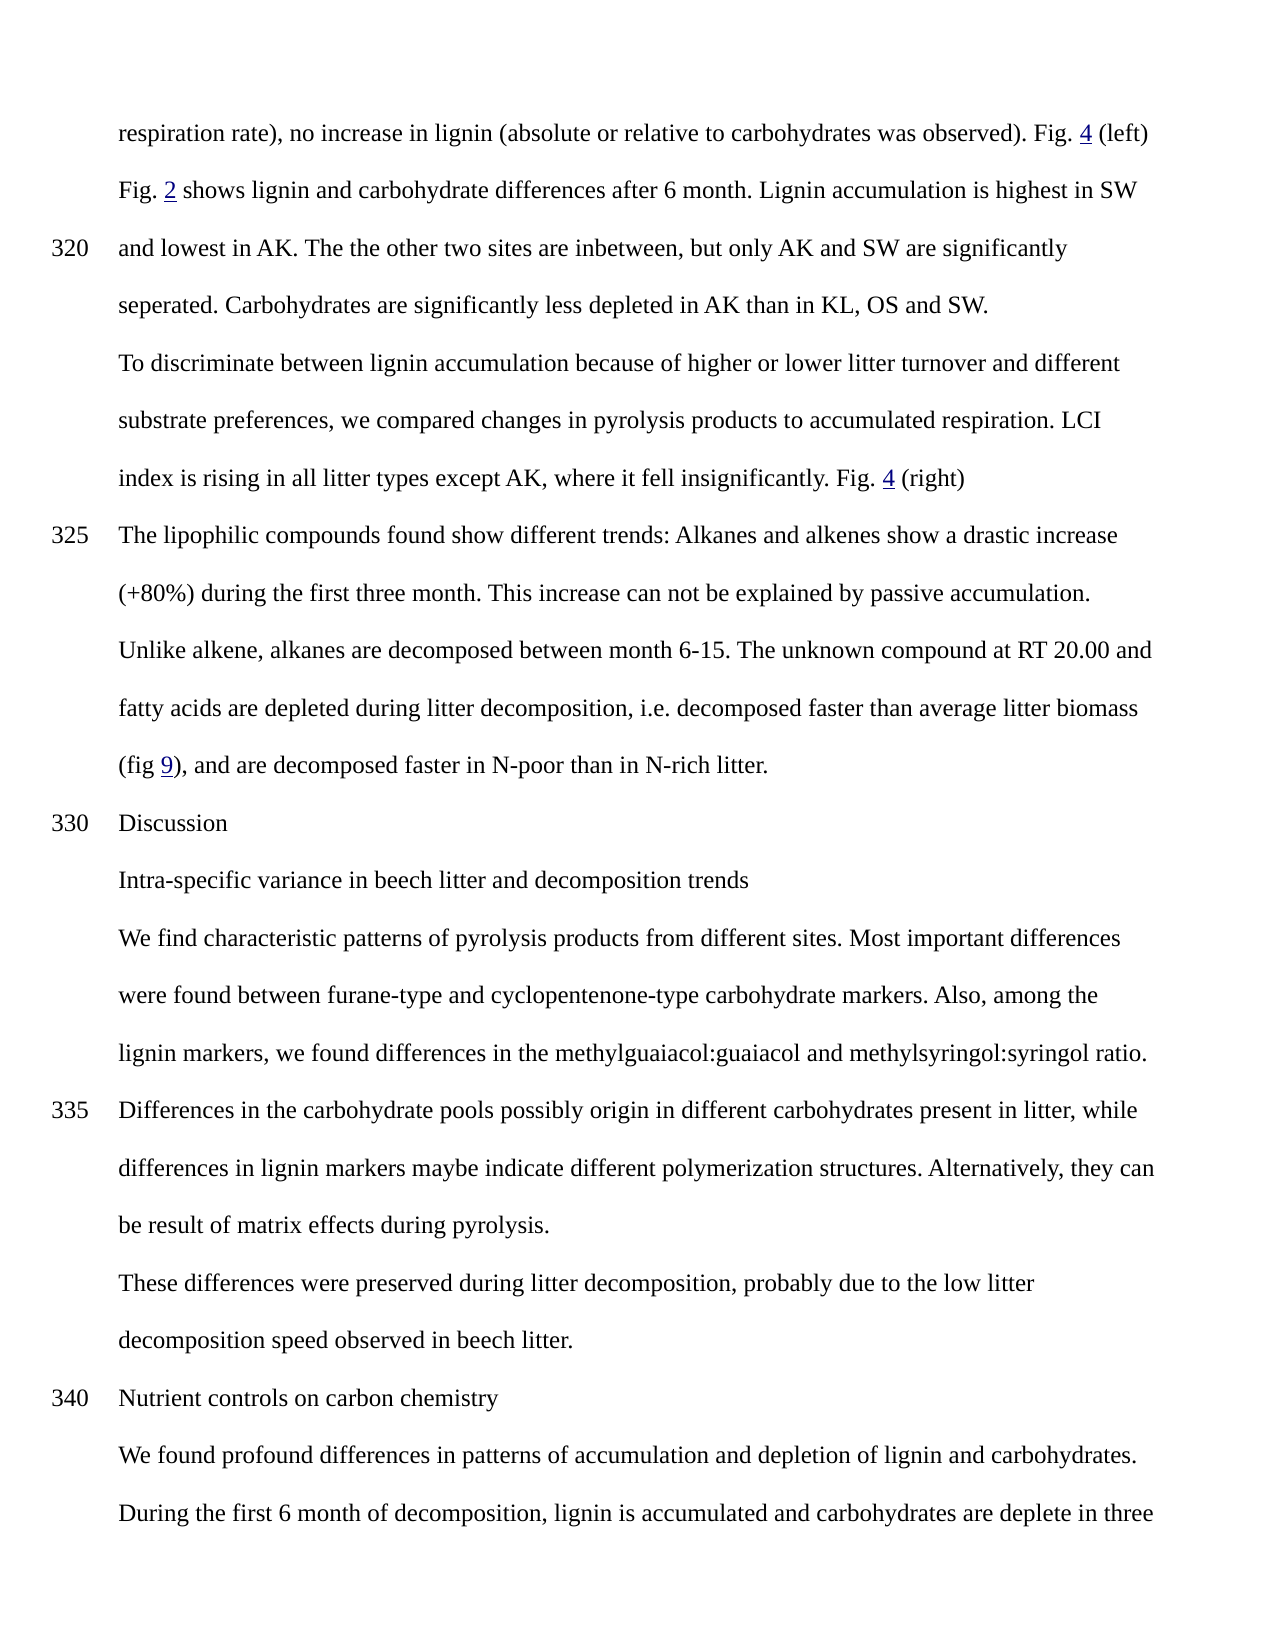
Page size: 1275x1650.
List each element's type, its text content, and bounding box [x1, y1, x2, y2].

text Nutrient controls on carbon chemistry [118, 1383, 1157, 1412]
text Fig. 2 shows lignin and carbohydrate differences after 6 month. Lignin accumulation is highest in SW and lowest in AK. The the other two sites are inbetween, but only AK and SW are significantly seperated. Carbohydrates are significantly less depleted in AK than in KL, OS and SW. [118, 176, 1157, 319]
text We find characteristic patterns of pyrolysis products from different sites. Most important differences were found between furane-type and cyclopentenone-type carbohydrate markers. Also, among the lignin markers, we found differences in the methylguaiacol:guaiacol and methylsyringol:syringol ratio. Differences in the carbohydrate pools possibly origin in different carbohydrates present in litter, while differences in lignin markers maybe indicate different polymerization structures. Alternatively, they can be result of matrix effects during pyrolysis. [118, 923, 1157, 1239]
text The lipophilic compounds found show different trends: Alkanes and alkenes show a drastic increase (+80%) during the first three month. This increase can not be explained by passive accumulation. Unlike alkene, alkanes are decomposed between month 6-15. The unknown compound at RT 20.00 and fatty acids are depleted during litter decomposition, i.e. decomposed faster than average litter biomass (fig 9), and are decomposed faster in N-poor than in N-rich litter. [118, 521, 1157, 779]
text Discussion [118, 808, 1157, 837]
text These differences were preserved during litter decomposition, probably due to the low litter decomposition speed observed in beech litter. [118, 1268, 1157, 1354]
text respiration rate), no increase in lignin (absolute or relative to carbohydrates was observed). Fig. 4 (left) [118, 118, 1157, 147]
text We found profound differences in patterns of accumulation and depletion of lignin and carbohydrates. During the first 6 month of decomposition, lignin is accumulated and carbohydrates are deplete in three [118, 1441, 1157, 1527]
text Intra-specific variance in beech litter and decomposition trends [118, 866, 1157, 894]
text To discriminate between lignin accumulation because of higher or lower litter turnover and different substrate preferences, we compared changes in pyrolysis products to accumulated respiration. LCI index is rising in all litter types except AK, where it fell insignificantly. Fig. 4 (right) [118, 348, 1157, 492]
